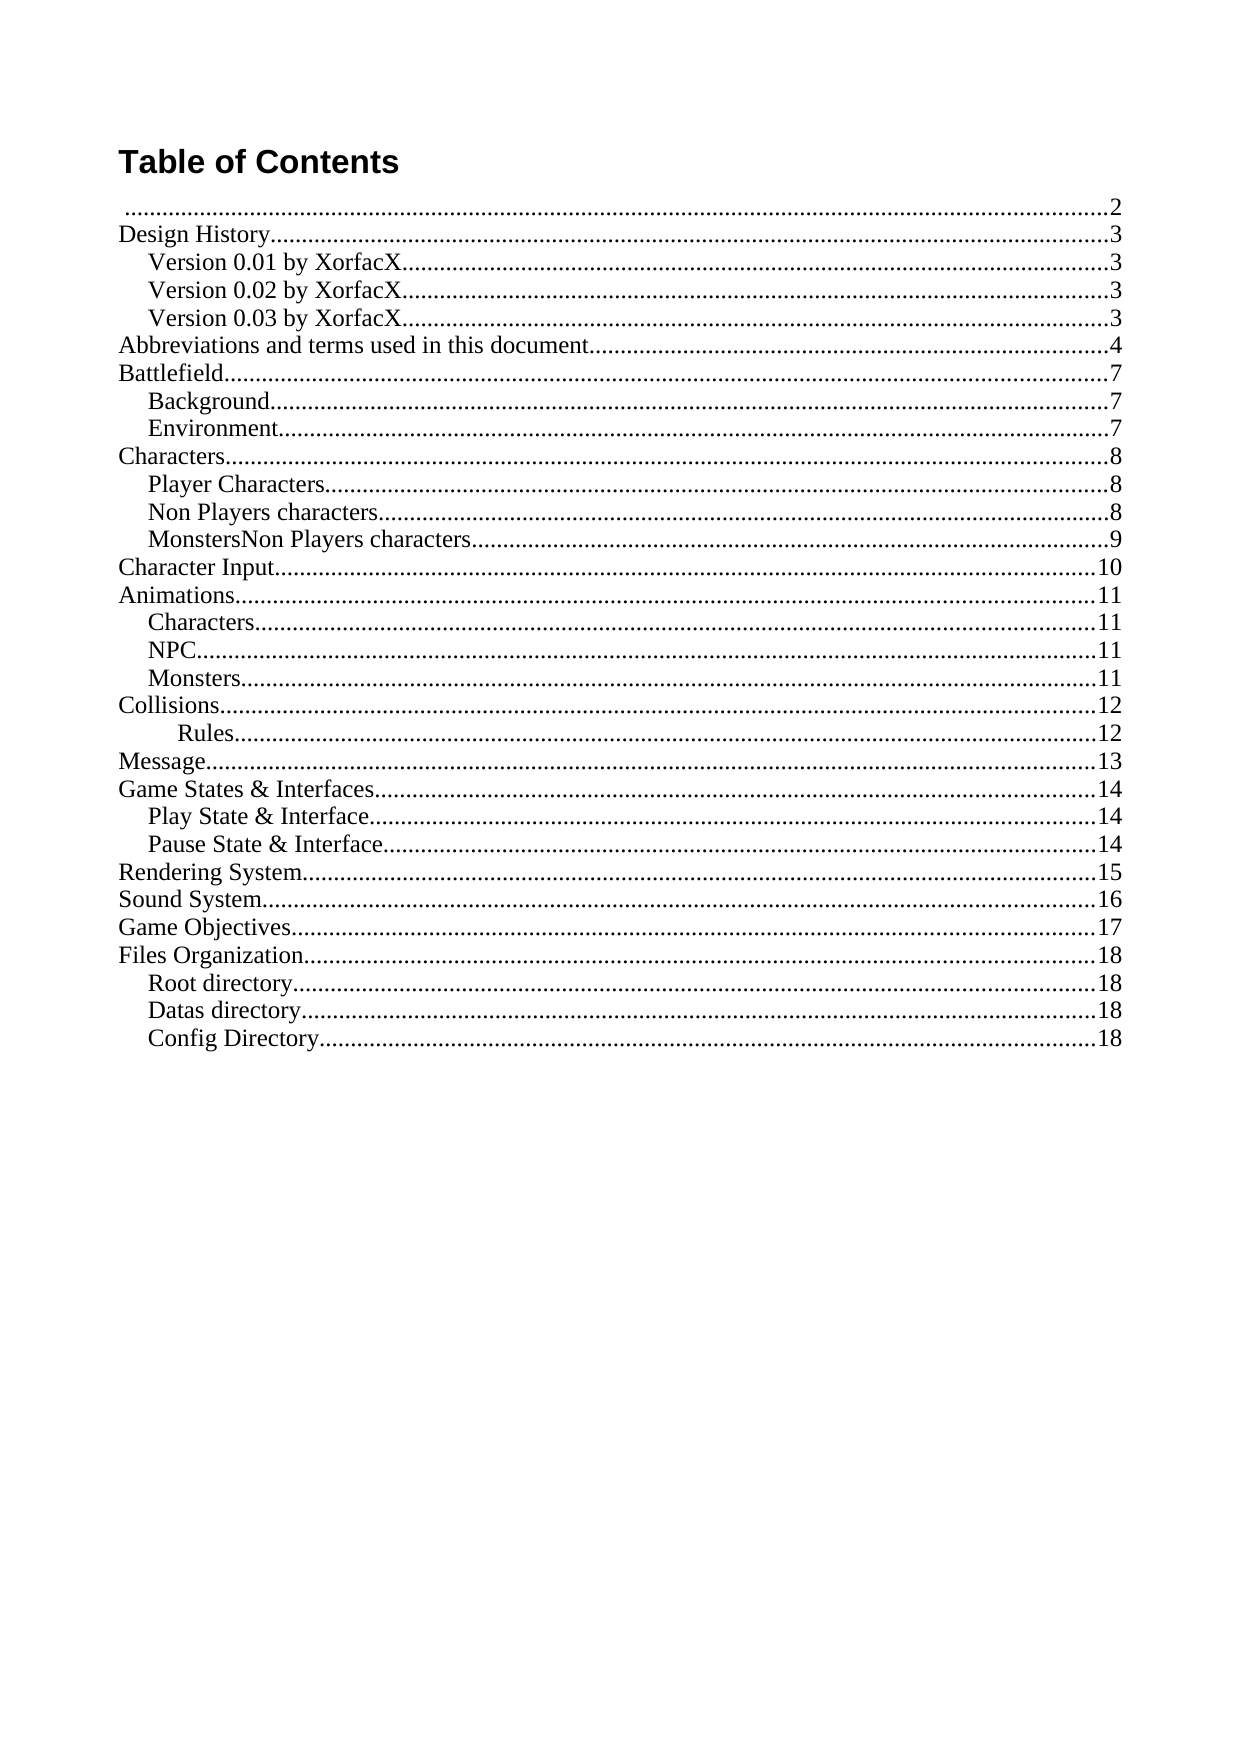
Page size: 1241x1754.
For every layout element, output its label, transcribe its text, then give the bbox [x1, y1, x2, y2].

text Game Objectives 17 [118, 913, 1122, 941]
text Player Characters 8 [148, 470, 1122, 498]
text Background 7 [148, 387, 1122, 414]
text Character Input 10 [118, 553, 1122, 581]
text Characters 11 [148, 608, 1122, 636]
text Abbreviations and terms used in this document 4 [118, 331, 1122, 359]
text Play State & Interface 14 [148, 802, 1122, 830]
text Pause State & Interface 14 [148, 830, 1122, 858]
text MonstersNon Players characters 9 [148, 525, 1122, 553]
text Battlefield 7 [118, 359, 1122, 387]
text Game States & Interfaces 14 [118, 775, 1122, 802]
subtitle Table of Contents [118, 143, 1122, 180]
text Datas directory 18 [148, 996, 1122, 1024]
text Config Directory 18 [148, 1024, 1122, 1052]
text Files Organization 18 [118, 941, 1122, 969]
text Root directory 18 [148, 969, 1122, 996]
text Characters 8 [118, 442, 1122, 470]
text Rules 12 [177, 719, 1122, 747]
text Sound System 16 [118, 886, 1122, 913]
text Version 0.02 by XorfacX 3 [148, 276, 1122, 304]
text Non Players characters 8 [148, 498, 1122, 525]
text Rendering System 15 [118, 858, 1122, 886]
text Environment 7 [148, 414, 1122, 442]
text Collisions 12 [118, 692, 1122, 719]
text Monsters 11 [148, 664, 1122, 692]
text Version 0.01 by XorfacX 3 [148, 248, 1122, 276]
text NPC 11 [148, 636, 1122, 664]
text 2 [118, 193, 1122, 221]
text Message 13 [118, 747, 1122, 775]
text Version 0.03 by XorfacX 3 [148, 304, 1122, 331]
text Design History 3 [118, 221, 1122, 248]
text Animations 11 [118, 581, 1122, 608]
